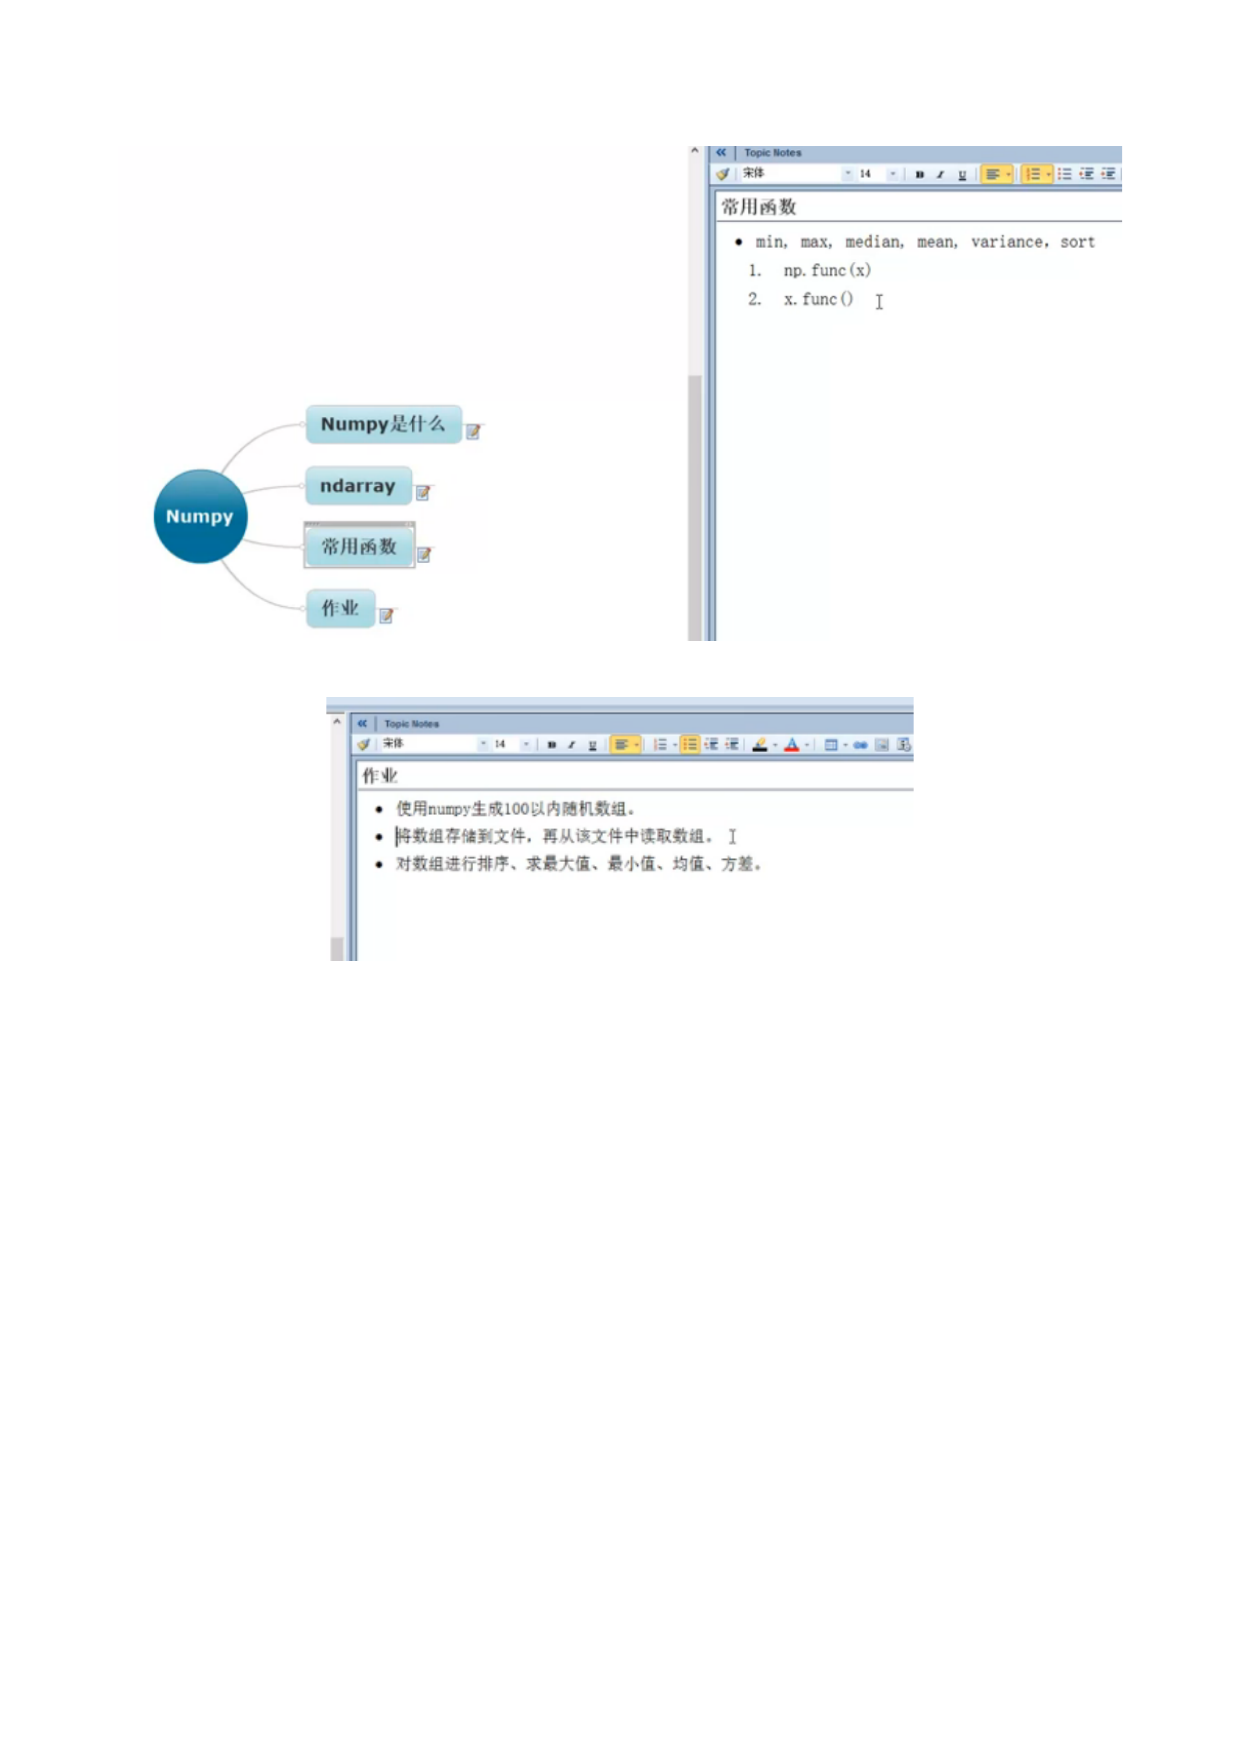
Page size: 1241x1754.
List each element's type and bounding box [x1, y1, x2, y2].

picture [326, 697, 914, 961]
picture [118, 146, 1123, 641]
